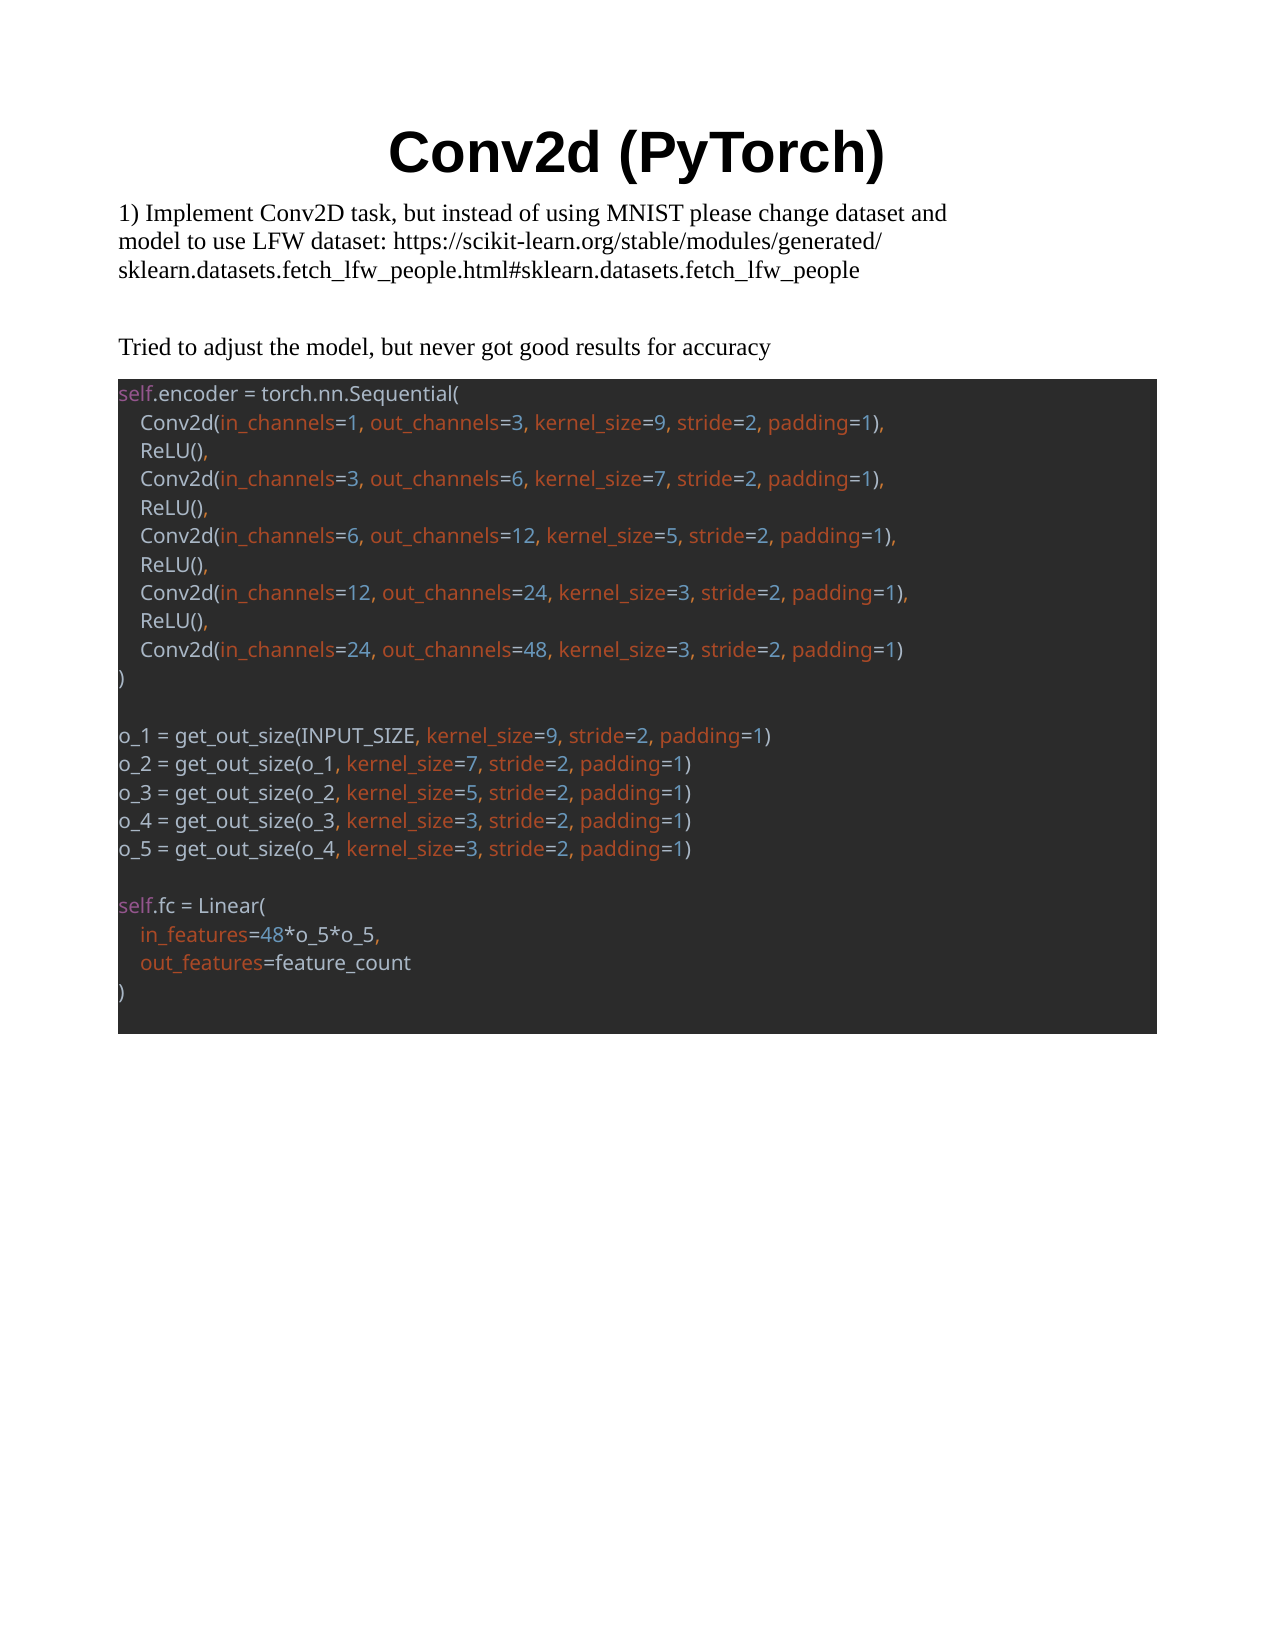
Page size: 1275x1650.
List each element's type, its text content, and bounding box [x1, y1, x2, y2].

title Conv2d (PyTorch) [118, 118, 1157, 185]
text Tried to adjust the model, but never got good results for accuracy [118, 332, 1157, 360]
text self.encoder = torch.nn.Sequential( Conv2d(in_channels=1, out_channels=3, kernel_size=9, stride=2, padding=1), ReLU(), Conv2d(in_channels=3, out_channels=6, kernel_size=7, stride=2, padding=1), ReLU(), Conv2d(in_channels=6, out_channels=12, kernel_size=5, stride=2, padding=1), ReLU(), Conv2d(in_channels=12, out_channels=24, kernel_size=3, stride=2, padding=1), ReLU(), Conv2d(in_channels=24, out_channels=48, kernel_size=3, stride=2, padding=1) ) o_1 = get_out_size(INPUT_SIZE, kernel_size=9, stride=2, padding=1) o_2 = get_out_size(o_1, kernel_size=7, stride=2, padding=1) o_3 = get_out_size(o_2, kernel_size=5, stride=2, padding=1) o_4 = get_out_size(o_3, kernel_size=3, stride=2, padding=1) o_5 = get_out_size(o_4, kernel_size=3, stride=2, padding=1) self.fc = Linear( in_features=48*o_5*o_5, out_features=feature_count ) [118, 379, 1157, 1005]
text 1) Implement Conv2D task, but instead of using MNIST please change dataset and model to use LFW dataset: https://scikit-learn.org/stable/modules/generated/ sklearn.datasets.fetch_lfw_people.html#sklearn.datasets.fetch_lfw_people [118, 198, 1157, 284]
